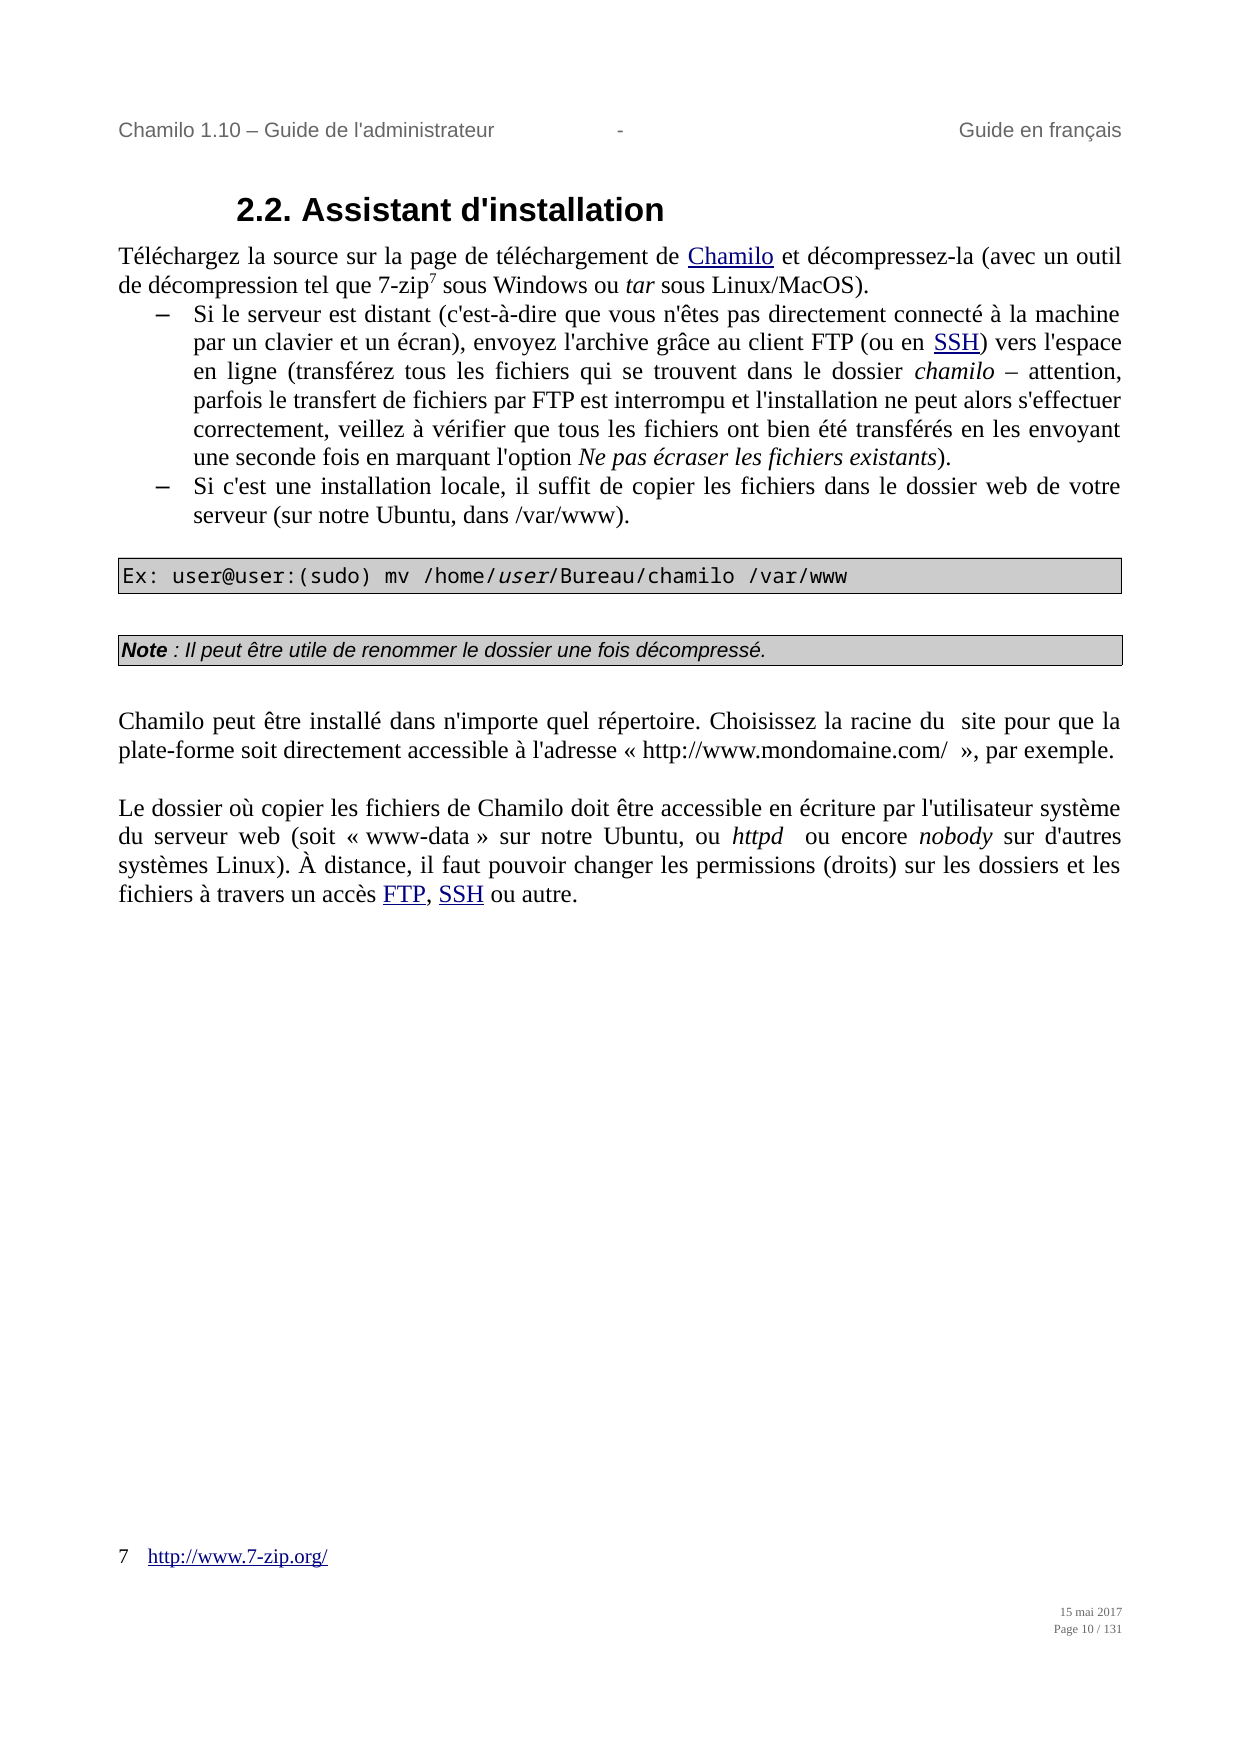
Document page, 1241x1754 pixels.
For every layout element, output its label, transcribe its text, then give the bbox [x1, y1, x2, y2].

text Note : Il peut être utile de renommer le dossier une fois décompressé. [119, 636, 1122, 665]
list Si le serveur est distant (c'est-à-dire que vous n'êtes pas directement connecté à la machine par un clavier et un écran), envoyez l'archive grâce au client FTP (ou en SSH) vers l'espace en ligne (transférez tous les fichiers qui se trouvent dans le dossier chamilo – attention, parfois le transfert de fichiers par FTP est interrompu et l'installation ne peut alors s'effectuer correctement, veillez à vérifier que tous les fichiers ont bien été transférés en les envoyant une seconde fois en marquant l'option Ne pas écraser les fichiers existants). [156, 299, 1122, 471]
text Téléchargez la source sur la page de téléchargement de Chamilo et décompressez-la (avec un outil de décompression tel que 7-zip sous Windows ou tar sous Linux/MacOS). [118, 241, 1122, 299]
text Ex: user@user:(sudo) mv /home/user/Bureau/chamilo /var/www [119, 559, 1121, 593]
text http://www.7-zip.org/ [118, 1544, 1122, 1568]
subtitle Assistant d'installation [236, 190, 1122, 229]
list Si c'est une installation locale, il suffit de copier les fichiers dans le dossier web de votre serveur (sur notre Ubuntu, dans /var/www). [156, 471, 1122, 529]
text Chamilo peut être installé dans n'importe quel répertoire. Choisissez la racine du site pour que la plate-forme soit directement accessible à l'adresse « http://www.mondomaine.com/ », par exemple. [118, 706, 1122, 764]
text Le dossier où copier les fichiers de Chamilo doit être accessible en écriture par l'utilisateur système du serveur web (soit « www-data » sur notre Ubuntu, ou httpd ou encore nobody sur d'autres systèmes Linux). À distance, il faut pouvoir changer les permissions (droits) sur les dossiers et les fichiers à travers un accès FTP, SSH ou autre. [118, 793, 1122, 908]
